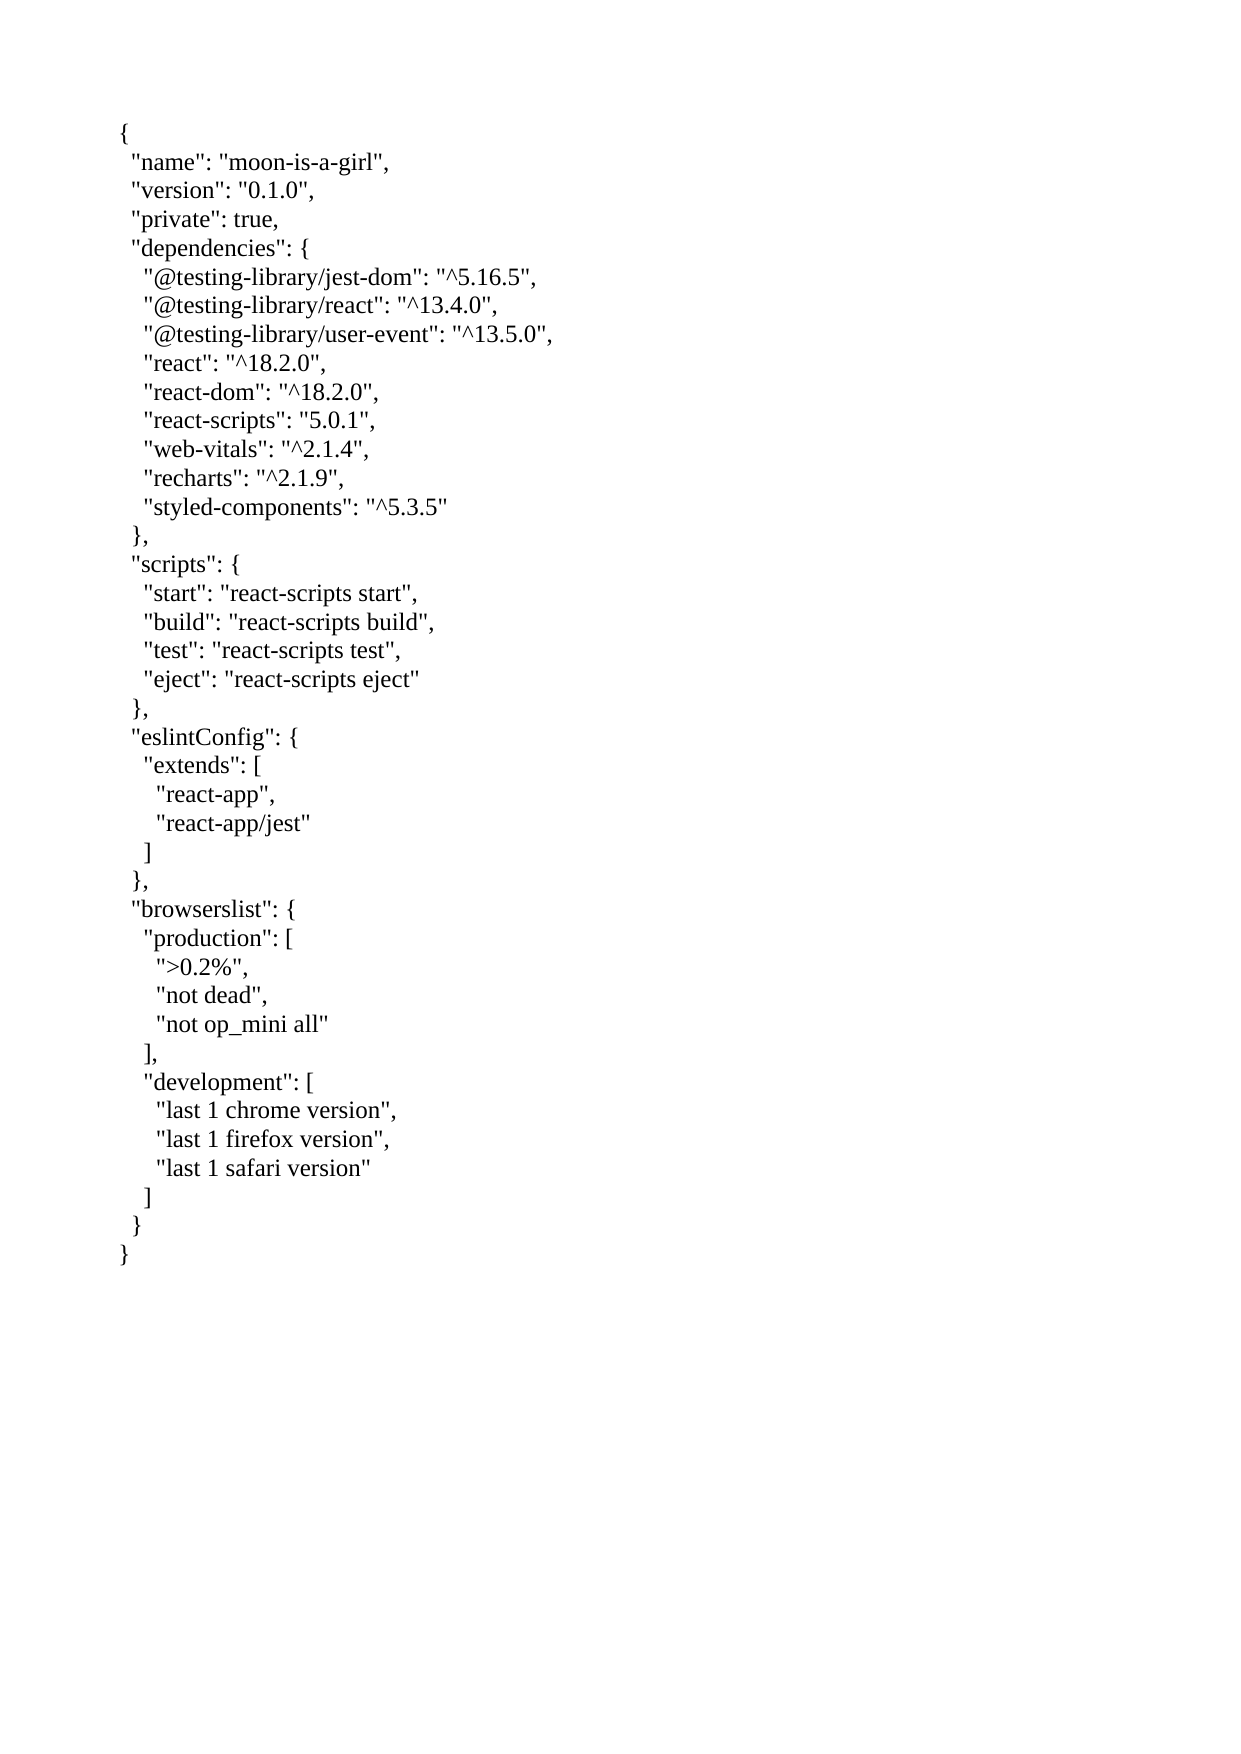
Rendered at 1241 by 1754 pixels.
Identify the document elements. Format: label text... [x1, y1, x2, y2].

text "react-app", [118, 779, 1122, 808]
text "extends": [ [118, 751, 1122, 779]
text "recharts": "^2.1.9", [118, 463, 1122, 492]
text "eject": "react-scripts eject" [118, 664, 1122, 693]
text "not dead", [118, 981, 1122, 1009]
text "last 1 chrome version", [118, 1096, 1122, 1124]
text "styled-components": "^5.3.5" [118, 492, 1122, 521]
text "development": [ [118, 1067, 1122, 1096]
text } [118, 1239, 1122, 1268]
text }, [118, 521, 1122, 549]
text "eslintConfig": { [118, 722, 1122, 751]
text "@testing-library/user-event": "^13.5.0", [118, 319, 1122, 348]
text }, [118, 693, 1122, 722]
text ], [118, 1038, 1122, 1067]
text "react": "^18.2.0", [118, 348, 1122, 377]
text } [118, 1211, 1122, 1239]
text "browserslist": { [118, 894, 1122, 923]
text "@testing-library/jest-dom": "^5.16.5", [118, 262, 1122, 291]
text "react-app/jest" [118, 808, 1122, 837]
text "@testing-library/react": "^13.4.0", [118, 291, 1122, 319]
text "last 1 safari version" [118, 1153, 1122, 1182]
text "build": "react-scripts build", [118, 607, 1122, 636]
text "name": "moon-is-a-girl", [118, 147, 1122, 176]
text "dependencies": { [118, 233, 1122, 262]
text { [118, 118, 1122, 147]
text "version": "0.1.0", [118, 176, 1122, 204]
text "private": true, [118, 204, 1122, 233]
text ] [118, 1182, 1122, 1211]
text }, [118, 866, 1122, 894]
text ">0.2%", [118, 952, 1122, 981]
text "scripts": { [118, 549, 1122, 578]
text "start": "react-scripts start", [118, 578, 1122, 607]
text "test": "react-scripts test", [118, 636, 1122, 664]
text "web-vitals": "^2.1.4", [118, 434, 1122, 463]
text ] [118, 837, 1122, 866]
text "last 1 firefox version", [118, 1124, 1122, 1153]
text "production": [ [118, 923, 1122, 952]
text "react-scripts": "5.0.1", [118, 406, 1122, 434]
text "react-dom": "^18.2.0", [118, 377, 1122, 406]
text "not op_mini all" [118, 1009, 1122, 1038]
